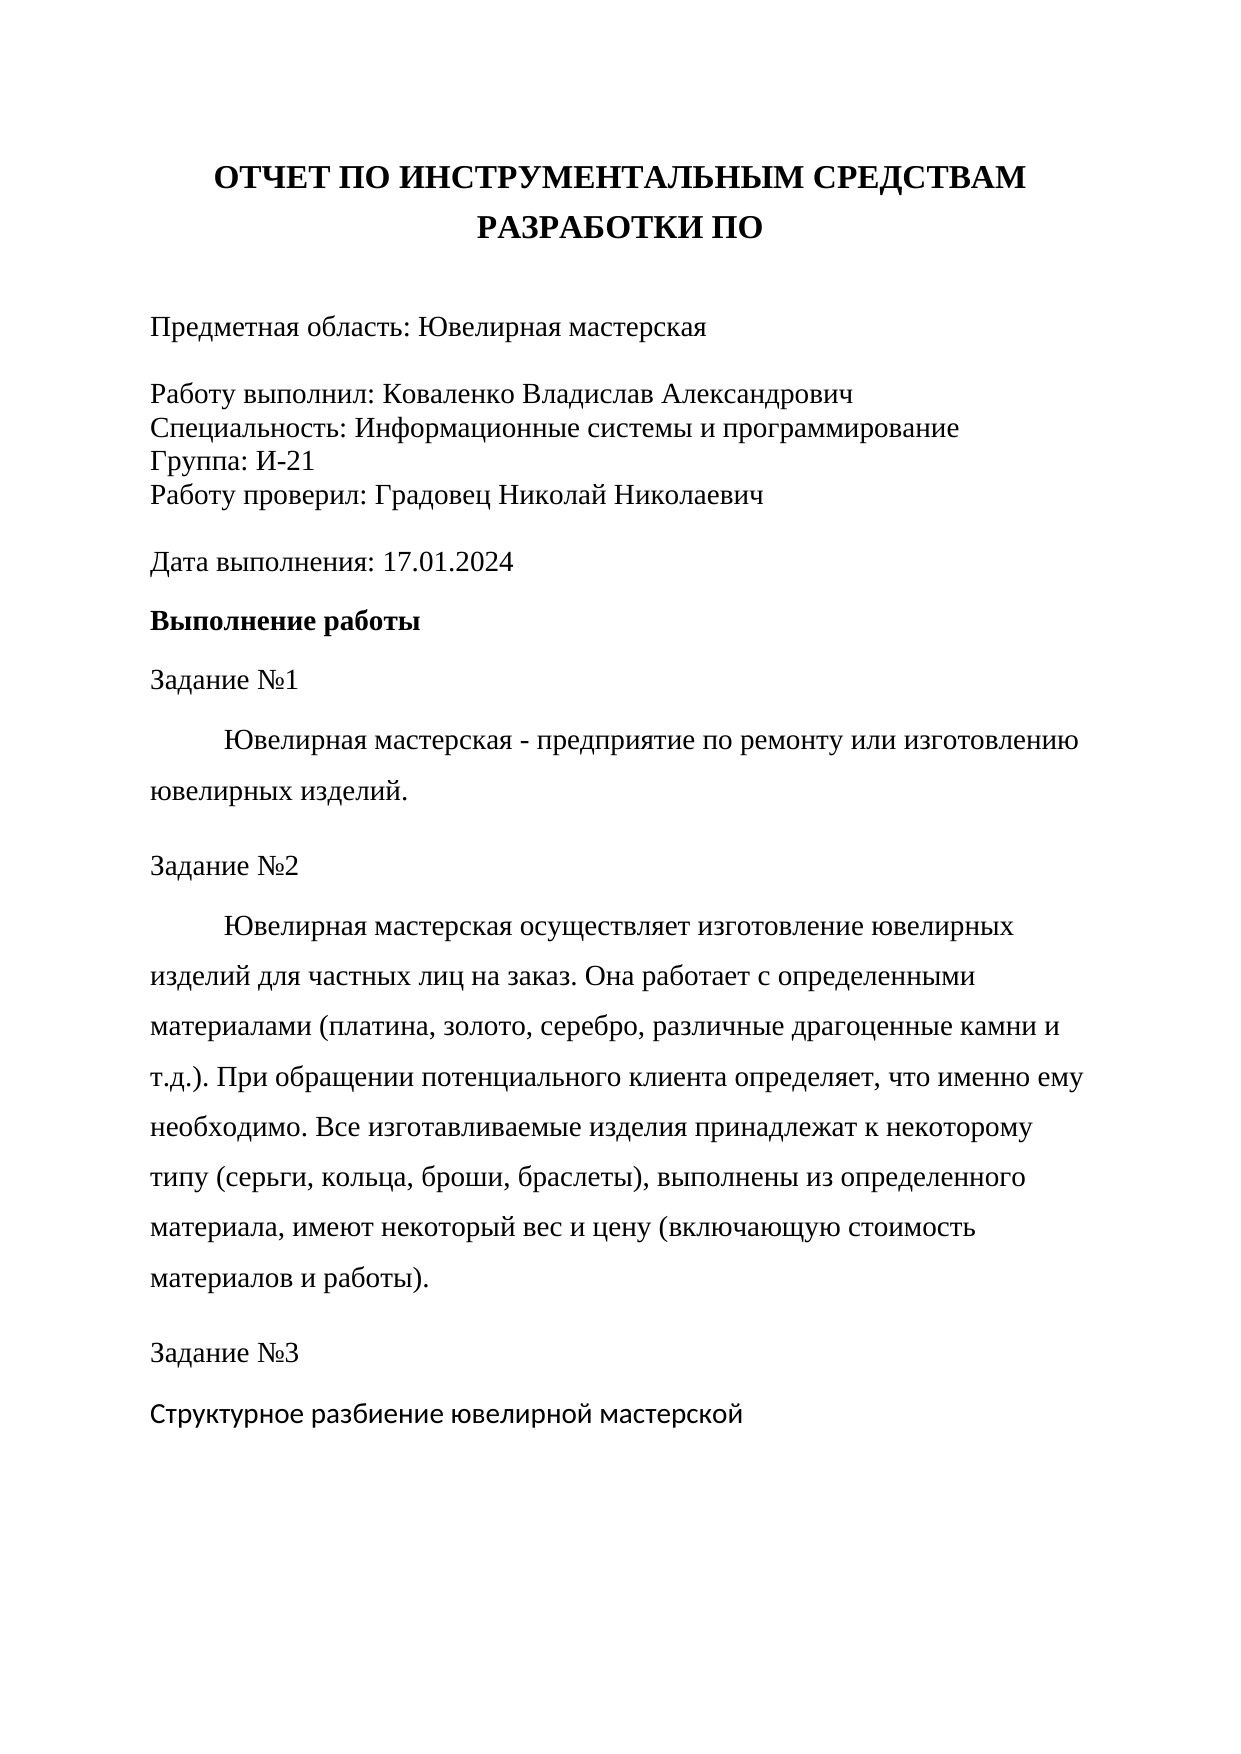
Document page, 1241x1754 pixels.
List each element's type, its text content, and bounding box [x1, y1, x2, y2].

text Выполнение работы [150, 603, 1090, 636]
text Работу выполнил: Коваленко Владислав Александрович [150, 376, 1090, 410]
text Задание №1 [150, 662, 1090, 696]
text ОТЧЕТ ПО ИНСТРУМЕНТАЛЬНЫМ СРЕДСТВАМ РАЗРАБОТКИ ПО [150, 157, 1090, 245]
text Группа: И-21 [150, 443, 1090, 477]
text Структурное разбиение ювелирной мастерской [150, 1395, 1090, 1431]
text Ювелирная мастерская осуществляет изготовление ювелирных изделий для частных лиц на заказ. Она работает с определенными материалами (платина, золото, серебро, различные драгоценные камни и т.д.). При обращении потенциального клиента определяет, что именно ему необходимо. Все изготавливаемые изделия принадлежат к некоторому типу (серьги, кольца, броши, браслеты), выполнены из определенного материала, имеют некоторый вес и цену (включающую стоимость материалов и работы). [150, 908, 1090, 1293]
text Задание №3 [150, 1335, 1090, 1369]
text Ювелирная мастерская - предприятие по ремонту или изготовлению ювелирных изделий. [150, 722, 1090, 806]
text Предметная область: Ювелирная мастерская [150, 309, 1090, 343]
text Задание №2 [150, 848, 1090, 881]
text Дата выполнения: 17.01.2024 [150, 544, 1090, 578]
text Специальность: Информационные системы и программирование [150, 410, 1090, 443]
text Работу проверил: Градовец Николай Николаевич [150, 477, 1090, 511]
